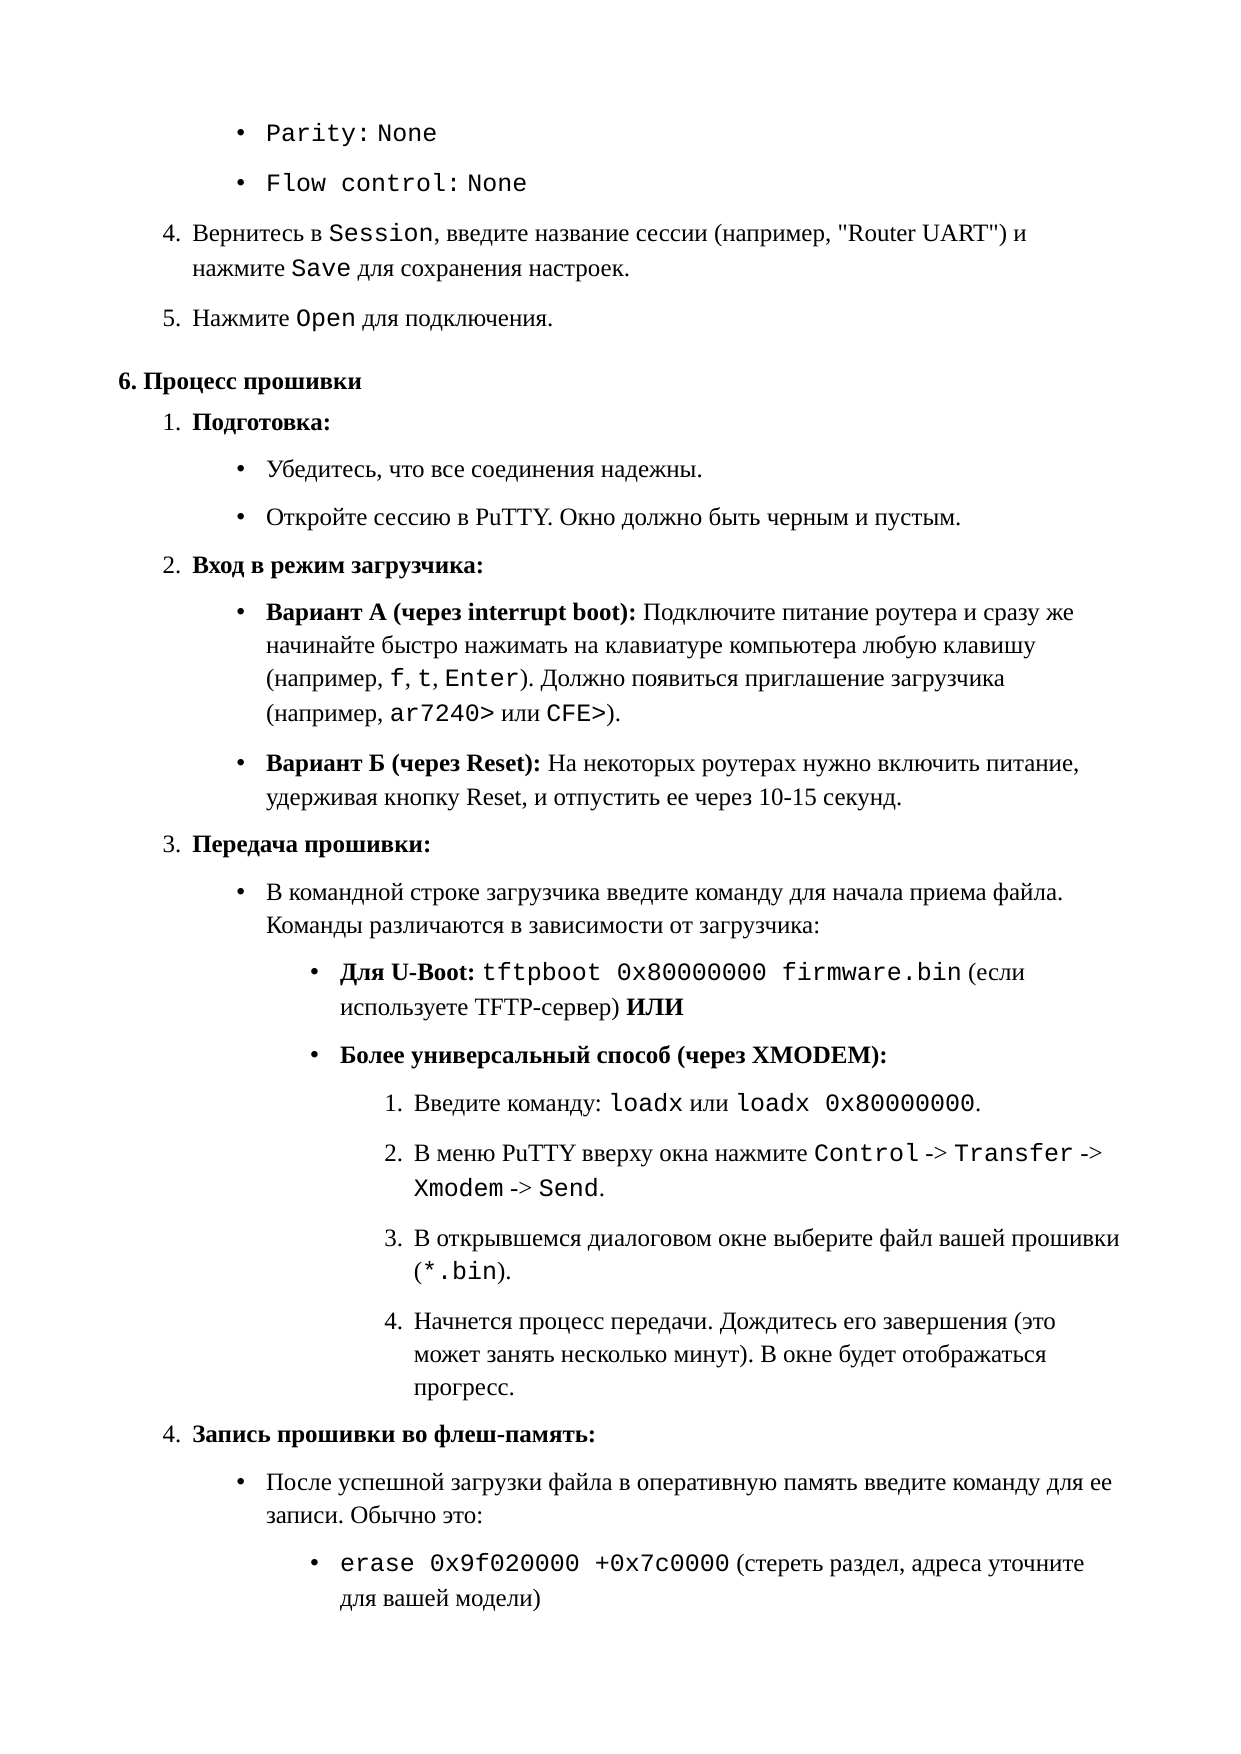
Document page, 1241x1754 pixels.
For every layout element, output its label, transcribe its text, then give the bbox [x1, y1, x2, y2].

list В открывшемся диалоговом окне выберите файл вашей прошивки (*.bin). [384, 1223, 1122, 1287]
list Вход в режим загрузчика: [162, 550, 1122, 578]
list Начнется процесс передачи. Дождитесь его завершения (это может занять несколько минут). В окне будет отображаться прогресс. [384, 1306, 1122, 1401]
list Запись прошивки во флеш-память: [162, 1419, 1122, 1448]
list Более универсальный способ (через XMODEM): [310, 1040, 1122, 1069]
list Откройте сессию в PuTTY. Окно должно быть черным и пустым. [236, 502, 1122, 531]
list Убедитесь, что все соединения надежны. [236, 454, 1122, 483]
list Передача прошивки: [162, 829, 1122, 858]
list В командной строке загрузчика введите команду для начала приема файла. Команды различаются в зависимости от загрузчика: [236, 877, 1122, 938]
list Введите команду: loadx или loadx 0x80000000. [384, 1088, 1122, 1118]
list erase 0x9f020000 +0x7c0000 (стереть раздел, адреса уточните для вашей модели) [310, 1548, 1122, 1612]
list Вариант Б (через Reset): На некоторых роутерах нужно включить питание, удерживая кнопку Reset, и отпустить ее через 10-15 секунд. [236, 748, 1122, 810]
list В меню PuTTY вверху окна нажмите Control -> Transfer -> Xmodem -> Send. [384, 1138, 1122, 1204]
list Для U-Boot: tftpboot 0x80000000 firmware.bin (если используете TFTP-сервер) ИЛИ [310, 957, 1122, 1021]
list Parity: None [236, 118, 1122, 149]
list Вернитесь в Session, введите название сессии (например, "Router UART") и нажмите Save для сохранения настроек. [162, 218, 1122, 284]
list Подготовка: [162, 407, 1122, 436]
list Flow control: None [236, 168, 1122, 199]
list После успешной загрузки файла в оперативную память введите команду для ее записи. Обычно это: [236, 1467, 1122, 1529]
subtitle 6. Процесс прошивки [118, 366, 1122, 394]
list Нажмите Open для подключения. [162, 303, 1122, 334]
list Вариант А (через interrupt boot): Подключите питание роутера и сразу же начинайте быстро нажимать на клавиатуре компьютера любую клавишу (например, f, t, Enter). Должно появиться приглашение загрузчика (например, ar7240> или CFE>). [236, 597, 1122, 729]
